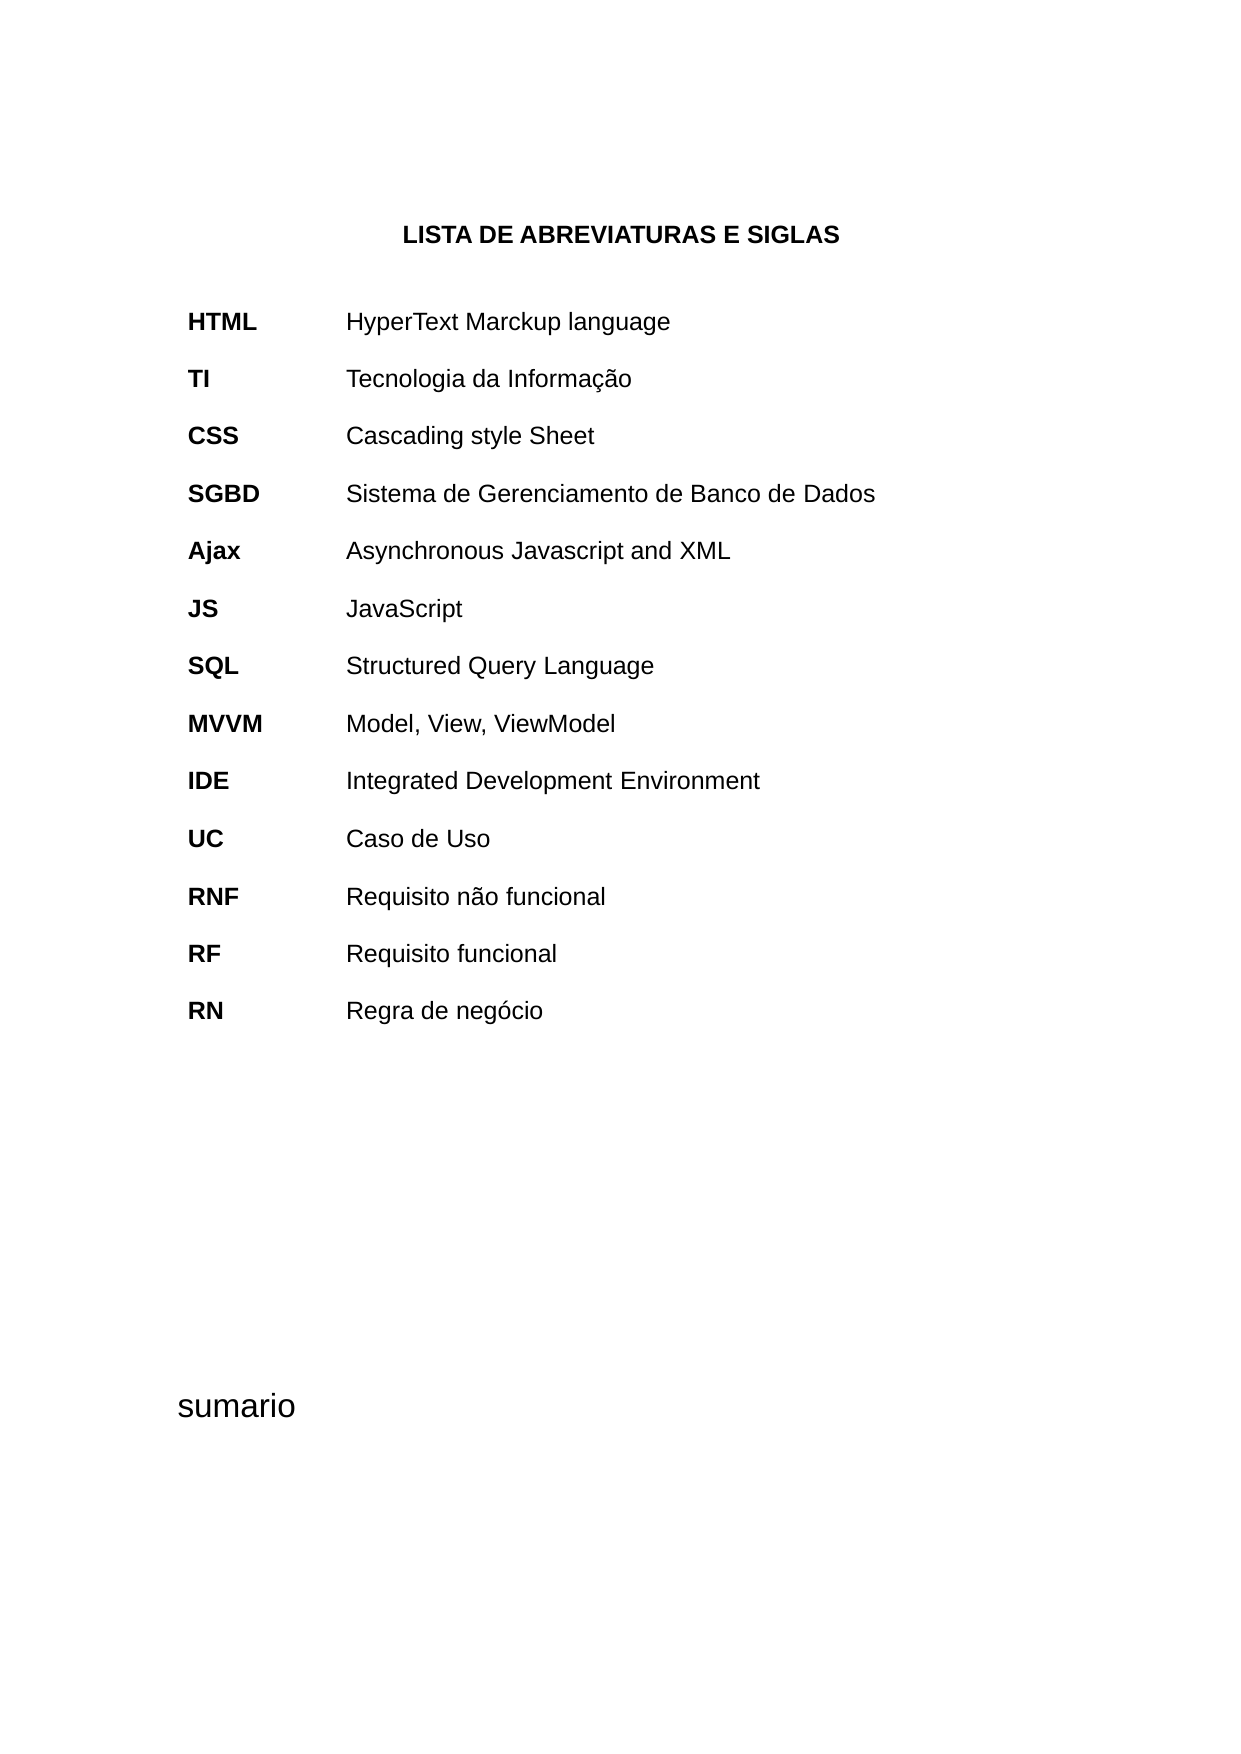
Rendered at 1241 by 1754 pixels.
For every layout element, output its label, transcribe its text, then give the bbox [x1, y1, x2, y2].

text LISTA DE ABREVIATURAS E SIGLAS [179, 220, 1063, 249]
text UC Caso de Uso [188, 824, 1063, 853]
text SGBD Sistema de Gerenciamento de Banco de Dados [188, 479, 1063, 508]
text MVVM Model, View, ViewModel [188, 709, 1063, 738]
text RNF Requisito não funcional [188, 881, 1063, 910]
text SQL Structured Query Language [188, 651, 1063, 680]
text IDE Integrated Development Environment [188, 766, 1063, 795]
text HTML HyperText Marckup language [188, 306, 1063, 335]
text Ajax Asynchronous Javascript and XML [188, 536, 1063, 565]
text RF Requisito funcional [188, 939, 1063, 968]
text TI Tecnologia da Informação [188, 364, 1063, 393]
text CSS Cascading style Sheet [188, 421, 1063, 450]
text JS JavaScript [188, 594, 1063, 622]
text sumario [177, 1386, 1063, 1424]
text RN Regra de negócio [188, 996, 1063, 1025]
